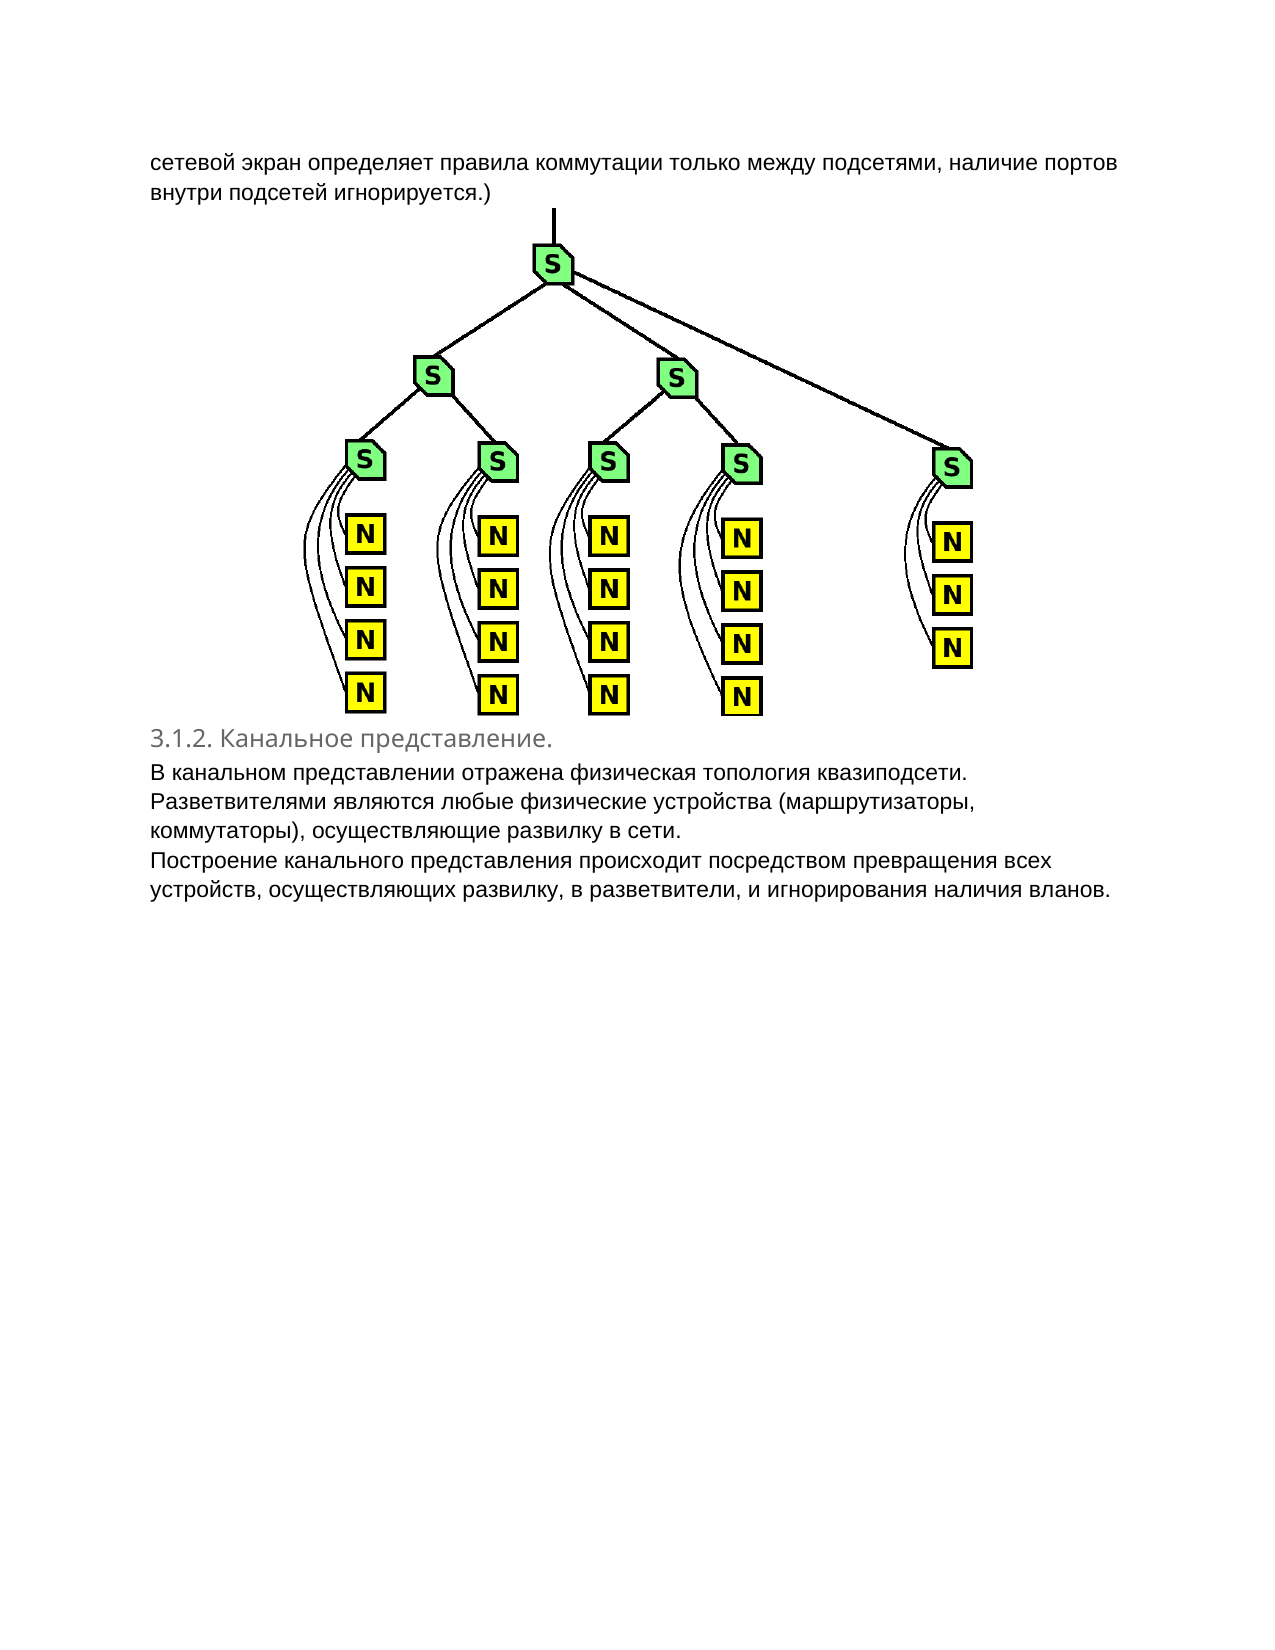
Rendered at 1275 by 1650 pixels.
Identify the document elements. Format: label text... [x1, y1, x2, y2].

subtitle 3.1.2. Канальное представление. [150, 225, 1125, 754]
text сетевой экран определяет правила коммутации только между подсетями, наличие портов внутри подсетей игнорируется.) [150, 150, 1125, 205]
picture [302, 208, 973, 716]
text В канальном представлении отражена физическая топология квазиподсети. Разветвителями являются любые физические устройства (маршрутизаторы, коммутаторы), осуществляющие развилку в сети. [150, 759, 1125, 844]
text Построение канального представления происходит посредством превращения всех устройств, осуществляющих развилку, в разветвители, и игнорирования наличия вланов. [150, 847, 1125, 902]
